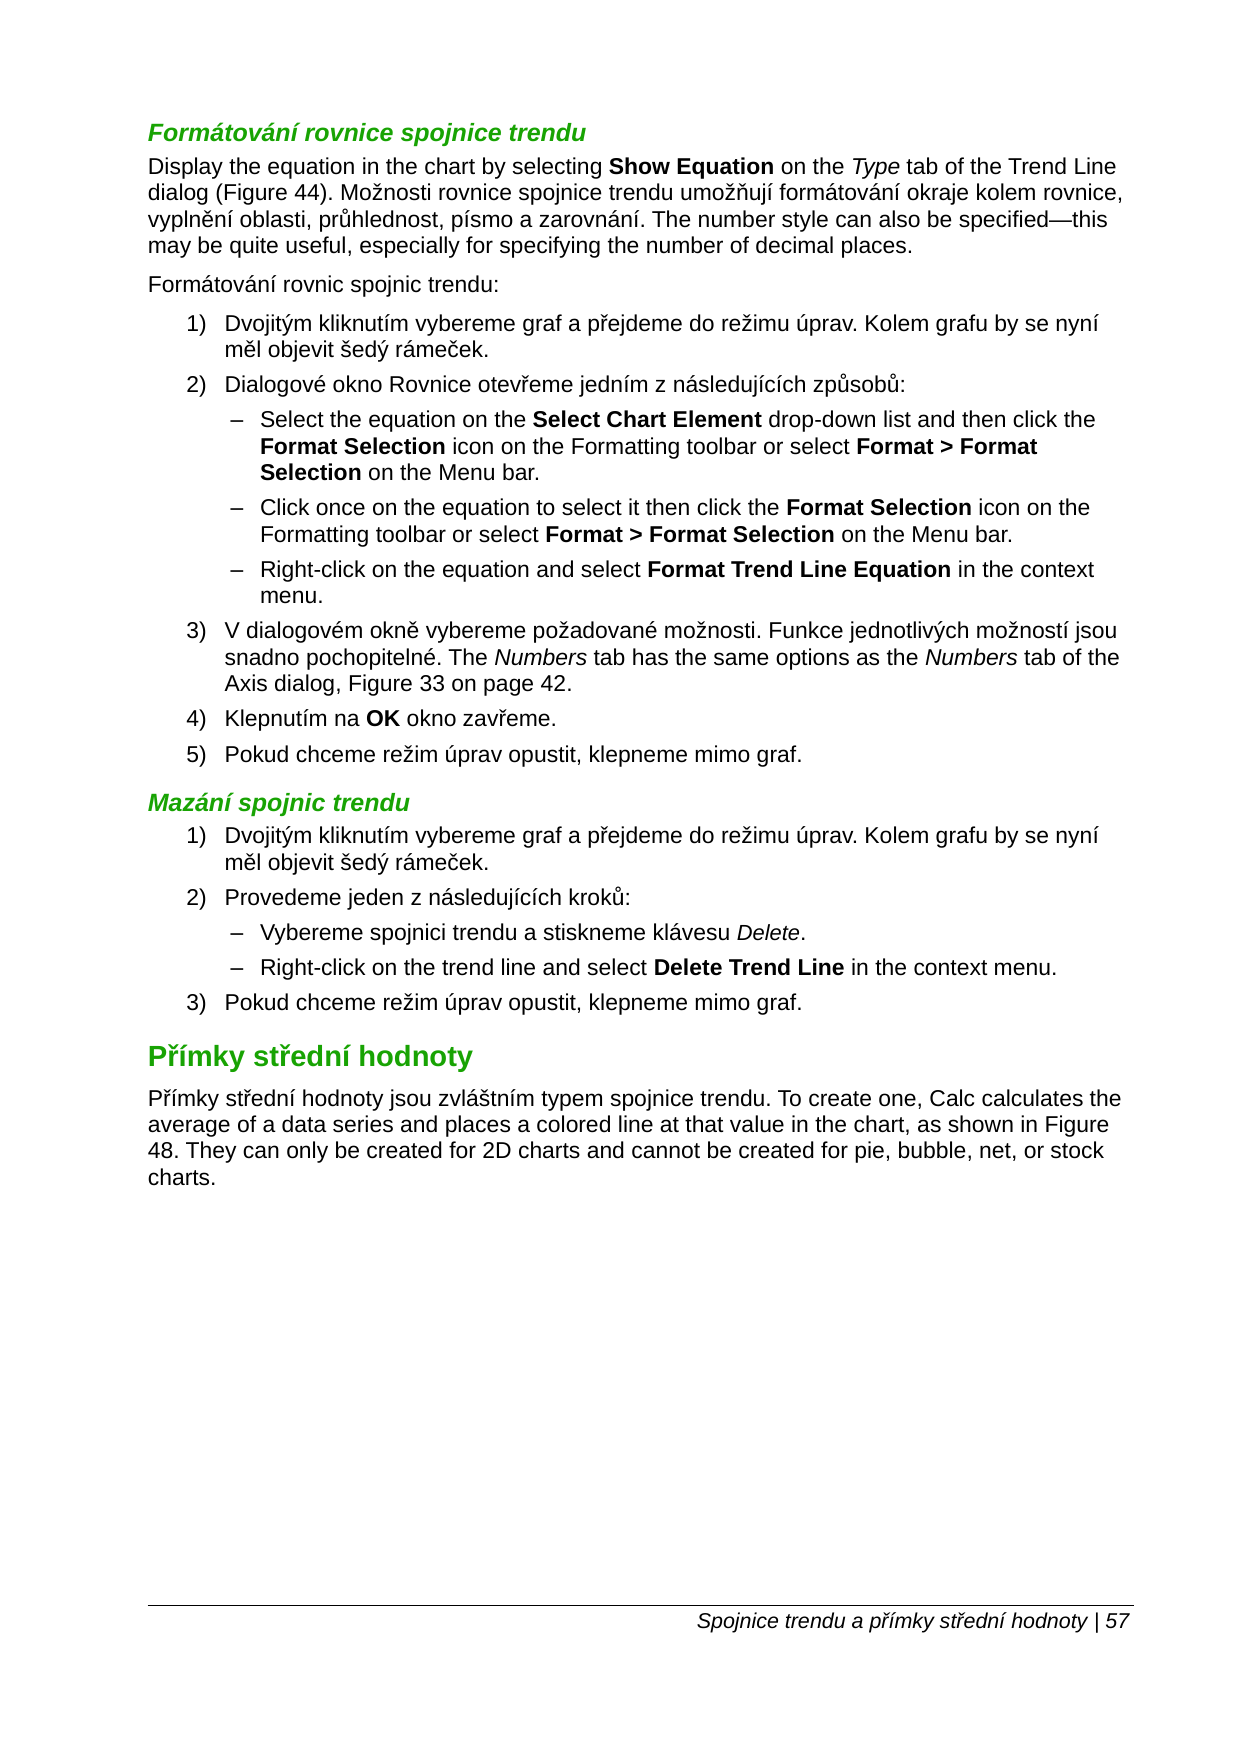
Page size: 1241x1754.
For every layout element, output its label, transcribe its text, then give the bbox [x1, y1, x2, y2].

list Pokud chceme režim úprav opustit, klepneme mimo graf. [207, 989, 1134, 1016]
list Dvojitým kliknutím vybereme graf a přejdeme do režimu úprav. Kolem grafu by se nyní měl objevit šedý rámeček. [207, 309, 1134, 362]
list Dvojitým kliknutím vybereme graf a přejdeme do režimu úprav. Kolem grafu by se nyní měl objevit šedý rámeček. [207, 822, 1134, 875]
subtitle Mazání spojnic trendu [148, 787, 1134, 816]
subtitle Formátování rovnice spojnice trendu [148, 118, 1134, 147]
text Formátování rovnic spojnic trendu: [148, 271, 1134, 297]
list Right-click on the trend line and select Delete Trend Line in the context menu. [230, 954, 1134, 981]
subtitle Přímky střední hodnoty [148, 1039, 1134, 1073]
text Přímky střední hodnoty jsou zvláštním typem spojnice trendu. To create one, Calc calculates the average of a data series and places a colored line at that value in the chart, as shown in Figure 48. They can only be created for 2D charts and cannot be created for pie, bubble, net, or stock charts. [148, 1085, 1134, 1190]
list Provedeme jeden z následujících kroků: [207, 884, 1134, 910]
list Click once on the equation to select it then click the Format Selection icon on the Formatting toolbar or select Format > Format Selection on the Menu bar. [230, 494, 1134, 547]
text Display the equation in the chart by selecting Show Equation on the Type tab of the Trend Line dialog (Figure 44). Možnosti rovnice spojnice trendu umožňují formátování okraje kolem rovnice, vyplnění oblasti, průhlednost, písmo a zarovnání. The number style can also be specified—this may be quite useful, especially for specifying the number of decimal places. [148, 153, 1134, 258]
list Right-click on the equation and select Format Trend Line Equation in the context menu. [230, 556, 1134, 608]
list Pokud chceme režim úprav opustit, klepneme mimo graf. [207, 741, 1134, 767]
list Klepnutím na OK okno zavřeme. [207, 705, 1134, 732]
list V dialogovém okně vybereme požadované možnosti. Funkce jednotlivých možností jsou snadno pochopitelné. The Numbers tab has the same options as the Numbers tab of the Axis dialog, Figure 33 on page 39. [207, 617, 1134, 696]
list Select the equation on the Select Chart Element drop-down list and then click the Format Selection icon on the Formatting toolbar or select Format > Format Selection on the Menu bar. [230, 406, 1134, 485]
list Dialogové okno Rovnice otevřeme jedním z následujících způsobů: [207, 371, 1134, 397]
list Vybereme spojnici trendu a stiskneme klávesu Delete. [230, 919, 1134, 945]
